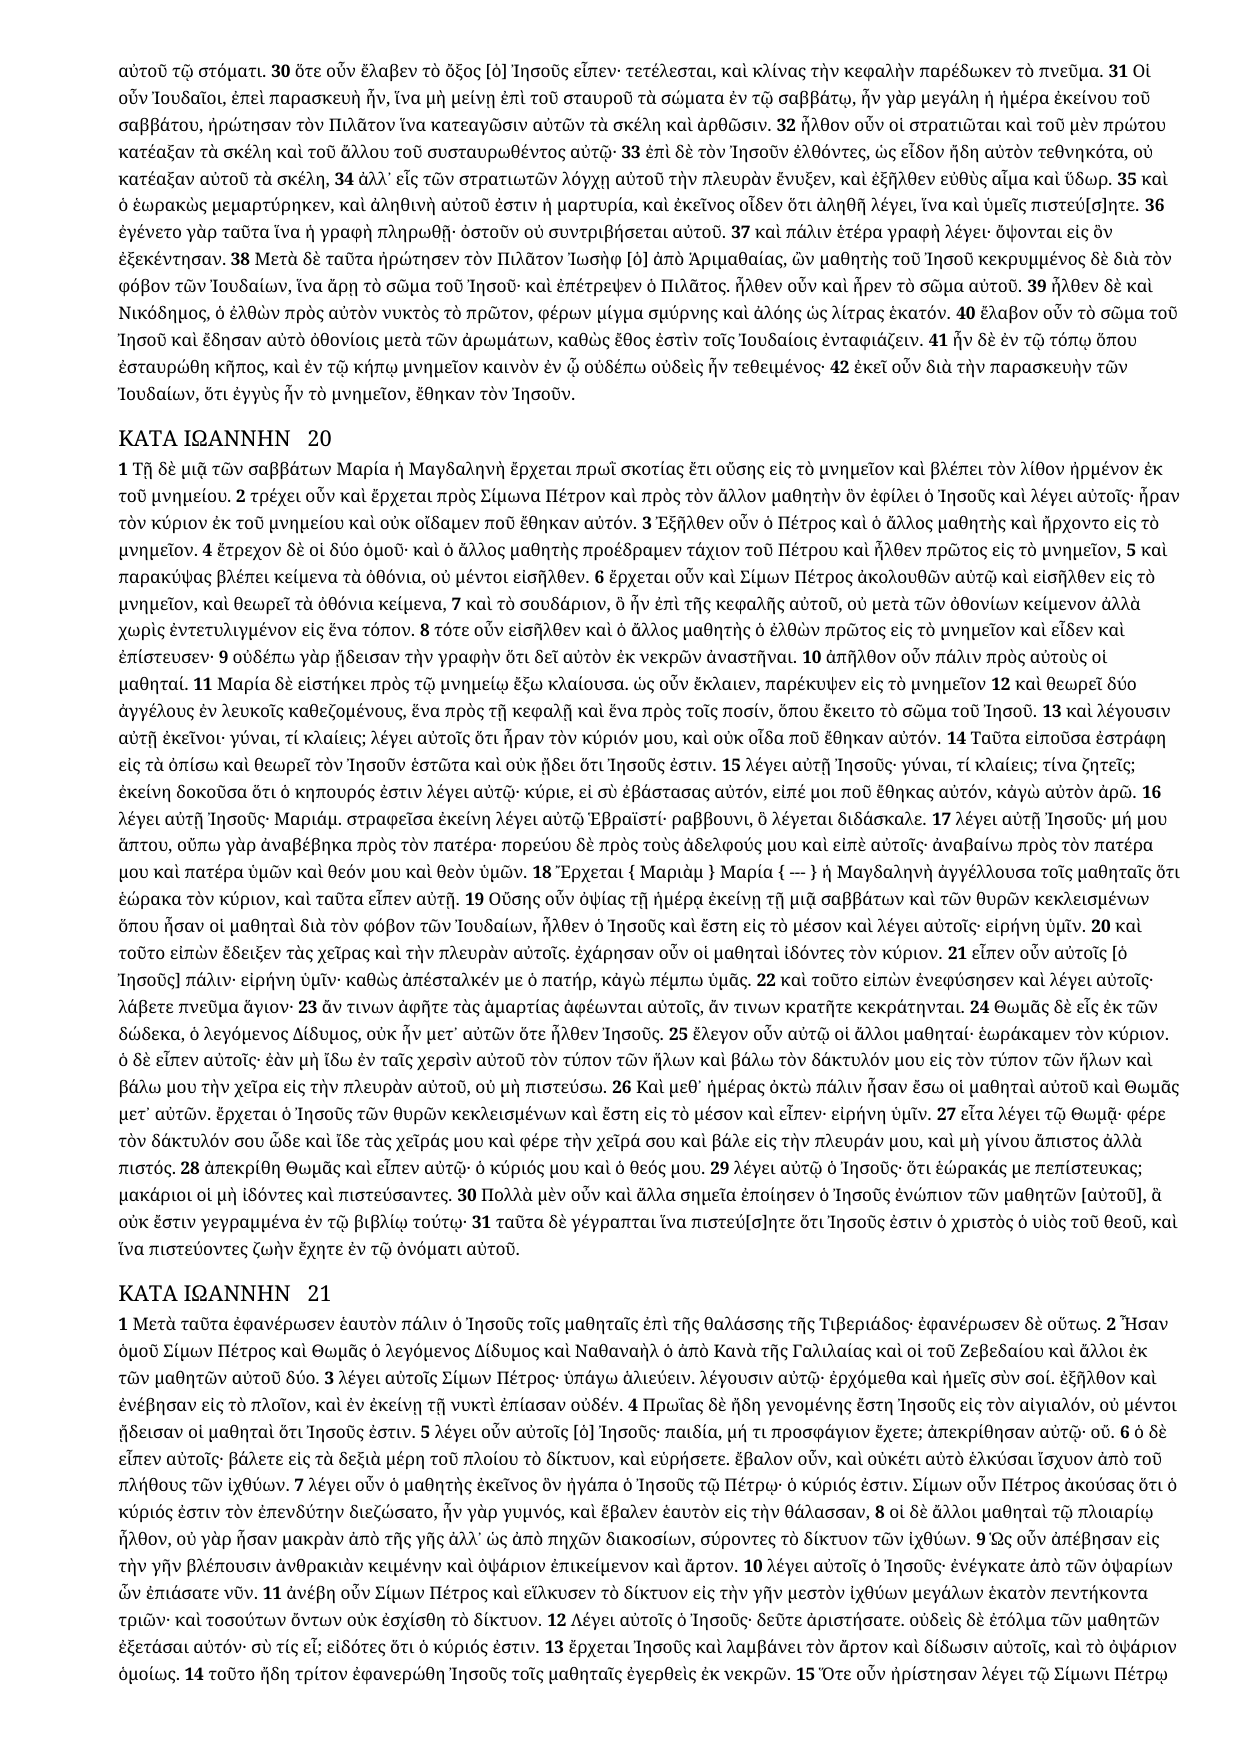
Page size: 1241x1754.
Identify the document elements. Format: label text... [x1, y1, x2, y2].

text αὐτοῦ τῷ στόματι. 30 ὅτε οὖν ἔλαβεν τὸ ὄξος [ὁ] Ἰησοῦς εἶπεν· τετέλεσται, καὶ κλίνας τὴν κεφαλὴν παρέδωκεν τὸ πνεῦμα. 31 Οἱ οὖν Ἰουδαῖοι, ἐπεὶ παρασκευὴ ἦν, ἵνα μὴ μείνῃ ἐπὶ τοῦ σταυροῦ τὰ σώματα ἐν τῷ σαββάτῳ, ἦν γὰρ μεγάλη ἡ ἡμέρα ἐκείνου τοῦ σαββάτου, ἠρώτησαν τὸν Πιλᾶτον ἵνα κατεαγῶσιν αὐτῶν τὰ σκέλη καὶ ἀρθῶσιν. 32 ἦλθον οὖν οἱ στρατιῶται καὶ τοῦ μὲν πρώτου κατέαξαν τὰ σκέλη καὶ τοῦ ἄλλου τοῦ συσταυρωθέντος αὐτῷ· 33 ἐπὶ δὲ τὸν Ἰησοῦν ἐλθόντες, ὡς εἶδον ἤδη αὐτὸν τεθνηκότα, οὐ κατέαξαν αὐτοῦ τὰ σκέλη, 34 ἀλλ᾽ εἷς τῶν στρατιωτῶν λόγχῃ αὐτοῦ τὴν πλευρὰν ἔνυξεν, καὶ ἐξῆλθεν εὐθὺς αἷμα καὶ ὕδωρ. 35 καὶ ὁ ἑωρακὼς μεμαρτύρηκεν, καὶ ἀληθινὴ αὐτοῦ ἐστιν ἡ μαρτυρία, καὶ ἐκεῖνος οἶδεν ὅτι ἀληθῆ λέγει, ἵνα καὶ ὑμεῖς πιστεύ[σ]ητε. 36 ἐγένετο γὰρ ταῦτα ἵνα ἡ γραφὴ πληρωθῇ· ὀστοῦν οὐ συντριβήσεται αὐτοῦ. 37 καὶ πάλιν ἑτέρα γραφὴ λέγει· ὄψονται εἰς ὃν ἐξεκέντησαν. 38 Μετὰ δὲ ταῦτα ἠρώτησεν τὸν Πιλᾶτον Ἰωσὴφ [ὁ] ἀπὸ Ἁριμαθαίας, ὢν μαθητὴς τοῦ Ἰησοῦ κεκρυμμένος δὲ διὰ τὸν φόβον τῶν Ἰουδαίων, ἵνα ἄρῃ τὸ σῶμα τοῦ Ἰησοῦ· καὶ ἐπέτρεψεν ὁ Πιλᾶτος. ἦλθεν οὖν καὶ ἦρεν τὸ σῶμα αὐτοῦ. 39 ἦλθεν δὲ καὶ Νικόδημος, ὁ ἐλθὼν πρὸς αὐτὸν νυκτὸς τὸ πρῶτον, φέρων μίγμα σμύρνης καὶ ἀλόης ὡς λίτρας ἑκατόν. 40 ἔλαβον οὖν τὸ σῶμα τοῦ Ἰησοῦ καὶ ἔδησαν αὐτὸ ὀθονίοις μετὰ τῶν ἀρωμάτων, καθὼς ἔθος ἐστὶν τοῖς Ἰουδαίοις ἐνταφιάζειν. 41 ἦν δὲ ἐν τῷ τόπῳ ὅπου ἐσταυρώθη κῆπος, καὶ ἐν τῷ κήπῳ μνημεῖον καινὸν ἐν ᾧ οὐδέπω οὐδεὶς ἦν τεθειμένος· 42 ἐκεῖ οὖν διὰ τὴν παρασκευὴν τῶν Ἰουδαίων, ὅτι ἐγγὺς ἦν τὸ μνημεῖον, ἔθηκαν τὸν Ἰησοῦν. [118, 59, 1181, 405]
text ΚΑΤΑ ΙΩΑΝΝΗΝ 20 [118, 423, 1181, 453]
text 1 Τῇ δὲ μιᾷ τῶν σαββάτων Μαρία ἡ Μαγδαληνὴ ἔρχεται πρωῒ σκοτίας ἔτι οὔσης εἰς τὸ μνημεῖον καὶ βλέπει τὸν λίθον ἠρμένον ἐκ τοῦ μνημείου. 2 τρέχει οὖν καὶ ἔρχεται πρὸς Σίμωνα Πέτρον καὶ πρὸς τὸν ἄλλον μαθητὴν ὃν ἐφίλει ὁ Ἰησοῦς καὶ λέγει αὐτοῖς· ἦραν τὸν κύριον ἐκ τοῦ μνημείου καὶ οὐκ οἴδαμεν ποῦ ἔθηκαν αὐτόν. 3 Ἐξῆλθεν οὖν ὁ Πέτρος καὶ ὁ ἄλλος μαθητὴς καὶ ἤρχοντο εἰς τὸ μνημεῖον. 4 ἔτρεχον δὲ οἱ δύο ὁμοῦ· καὶ ὁ ἄλλος μαθητὴς προέδραμεν τάχιον τοῦ Πέτρου καὶ ἦλθεν πρῶτος εἰς τὸ μνημεῖον, 5 καὶ παρακύψας βλέπει κείμενα τὰ ὀθόνια, οὐ μέντοι εἰσῆλθεν. 6 ἔρχεται οὖν καὶ Σίμων Πέτρος ἀκολουθῶν αὐτῷ καὶ εἰσῆλθεν εἰς τὸ μνημεῖον, καὶ θεωρεῖ τὰ ὀθόνια κείμενα, 7 καὶ τὸ σουδάριον, ὃ ἦν ἐπὶ τῆς κεφαλῆς αὐτοῦ, οὐ μετὰ τῶν ὀθονίων κείμενον ἀλλὰ χωρὶς ἐντετυλιγμένον εἰς ἕνα τόπον. 8 τότε οὖν εἰσῆλθεν καὶ ὁ ἄλλος μαθητὴς ὁ ἐλθὼν πρῶτος εἰς τὸ μνημεῖον καὶ εἶδεν καὶ ἐπίστευσεν· 9 οὐδέπω γὰρ ᾔδεισαν τὴν γραφὴν ὅτι δεῖ αὐτὸν ἐκ νεκρῶν ἀναστῆναι. 10 ἀπῆλθον οὖν πάλιν πρὸς αὐτοὺς οἱ μαθηταί. 11 Μαρία δὲ εἱστήκει πρὸς τῷ μνημείῳ ἔξω κλαίουσα. ὡς οὖν ἔκλαιεν, παρέκυψεν εἰς τὸ μνημεῖον 12 καὶ θεωρεῖ δύο ἀγγέλους ἐν λευκοῖς καθεζομένους, ἕνα πρὸς τῇ κεφαλῇ καὶ ἕνα πρὸς τοῖς ποσίν, ὅπου ἔκειτο τὸ σῶμα τοῦ Ἰησοῦ. 13 καὶ λέγουσιν αὐτῇ ἐκεῖνοι· γύναι, τί κλαίεις; λέγει αὐτοῖς ὅτι ἦραν τὸν κύριόν μου, καὶ οὐκ οἶδα ποῦ ἔθηκαν αὐτόν. 14 Ταῦτα εἰποῦσα ἐστράφη εἰς τὰ ὀπίσω καὶ θεωρεῖ τὸν Ἰησοῦν ἑστῶτα καὶ οὐκ ᾔδει ὅτι Ἰησοῦς ἐστιν. 15 λέγει αὐτῇ Ἰησοῦς· γύναι, τί κλαίεις; τίνα ζητεῖς; ἐκείνη δοκοῦσα ὅτι ὁ κηπουρός ἐστιν λέγει αὐτῷ· κύριε, εἰ σὺ ἐβάστασας αὐτόν, εἰπέ μοι ποῦ ἔθηκας αὐτόν, κἀγὼ αὐτὸν ἀρῶ. 16 λέγει αὐτῇ Ἰησοῦς· Μαριάμ. στραφεῖσα ἐκείνη λέγει αὐτῷ Ἑβραϊστί· ραββουνι, ὃ λέγεται διδάσκαλε. 17 λέγει αὐτῇ Ἰησοῦς· μή μου ἅπτου, οὔπω γὰρ ἀναβέβηκα πρὸς τὸν πατέρα· πορεύου δὲ πρὸς τοὺς ἀδελφούς μου καὶ εἰπὲ αὐτοῖς· ἀναβαίνω πρὸς τὸν πατέρα μου καὶ πατέρα ὑμῶν καὶ θεόν μου καὶ θεὸν ὑμῶν. 18 Ἔρχεται { Μαριὰμ } Μαρία { --- } ἡ Μαγδαληνὴ ἀγγέλλουσα τοῖς μαθηταῖς ὅτι ἑώρακα τὸν κύριον, καὶ ταῦτα εἶπεν αὐτῇ. 19 Οὔσης οὖν ὀψίας τῇ ἡμέρᾳ ἐκείνῃ τῇ μιᾷ σαββάτων καὶ τῶν θυρῶν κεκλεισμένων ὅπου ἦσαν οἱ μαθηταὶ διὰ τὸν φόβον τῶν Ἰουδαίων, ἦλθεν ὁ Ἰησοῦς καὶ ἔστη εἰς τὸ μέσον καὶ λέγει αὐτοῖς· εἰρήνη ὑμῖν. 20 καὶ τοῦτο εἰπὼν ἔδειξεν τὰς χεῖρας καὶ τὴν πλευρὰν αὐτοῖς. ἐχάρησαν οὖν οἱ μαθηταὶ ἰδόντες τὸν κύριον. 21 εἶπεν οὖν αὐτοῖς [ὁ Ἰησοῦς] πάλιν· εἰρήνη ὑμῖν· καθὼς ἀπέσταλκέν με ὁ πατήρ, κἀγὼ πέμπω ὑμᾶς. 22 καὶ τοῦτο εἰπὼν ἐνεφύσησεν καὶ λέγει αὐτοῖς· λάβετε πνεῦμα ἅγιον· 23 ἄν τινων ἀφῆτε τὰς ἁμαρτίας ἀφέωνται αὐτοῖς, ἄν τινων κρατῆτε κεκράτηνται. 24 Θωμᾶς δὲ εἷς ἐκ τῶν δώδεκα, ὁ λεγόμενος Δίδυμος, οὐκ ἦν μετ᾽ αὐτῶν ὅτε ἦλθεν Ἰησοῦς. 25 ἔλεγον οὖν αὐτῷ οἱ ἄλλοι μαθηταί· ἑωράκαμεν τὸν κύριον. ὁ δὲ εἶπεν αὐτοῖς· ἐὰν μὴ ἴδω ἐν ταῖς χερσὶν αὐτοῦ τὸν τύπον τῶν ἥλων καὶ βάλω τὸν δάκτυλόν μου εἰς τὸν τύπον τῶν ἥλων καὶ βάλω μου τὴν χεῖρα εἰς τὴν πλευρὰν αὐτοῦ, οὐ μὴ πιστεύσω. 26 Καὶ μεθ᾽ ἡμέρας ὀκτὼ πάλιν ἦσαν ἔσω οἱ μαθηταὶ αὐτοῦ καὶ Θωμᾶς μετ᾽ αὐτῶν. ἔρχεται ὁ Ἰησοῦς τῶν θυρῶν κεκλεισμένων καὶ ἔστη εἰς τὸ μέσον καὶ εἶπεν· εἰρήνη ὑμῖν. 27 εἶτα λέγει τῷ Θωμᾷ· φέρε τὸν δάκτυλόν σου ὧδε καὶ ἴδε τὰς χεῖράς μου καὶ φέρε τὴν χεῖρά σου καὶ βάλε εἰς τὴν πλευράν μου, καὶ μὴ γίνου ἄπιστος ἀλλὰ πιστός. 28 ἀπεκρίθη Θωμᾶς καὶ εἶπεν αὐτῷ· ὁ κύριός μου καὶ ὁ θεός μου. 29 λέγει αὐτῷ ὁ Ἰησοῦς· ὅτι ἑώρακάς με πεπίστευκας; μακάριοι οἱ μὴ ἰδόντες καὶ πιστεύσαντες. 30 Πολλὰ μὲν οὖν καὶ ἄλλα σημεῖα ἐποίησεν ὁ Ἰησοῦς ἐνώπιον τῶν μαθητῶν [αὐτοῦ], ἃ οὐκ ἔστιν γεγραμμένα ἐν τῷ βιβλίῳ τούτῳ· 31 ταῦτα δὲ γέγραπται ἵνα πιστεύ[σ]ητε ὅτι Ἰησοῦς ἐστιν ὁ χριστὸς ὁ υἱὸς τοῦ θεοῦ, καὶ ἵνα πιστεύοντες ζωὴν ἔχητε ἐν τῷ ὀνόματι αὐτοῦ. [118, 457, 1181, 1260]
text ΚΑΤΑ ΙΩΑΝΝΗΝ 21 [118, 1278, 1181, 1308]
text 1 Μετὰ ταῦτα ἐφανέρωσεν ἑαυτὸν πάλιν ὁ Ἰησοῦς τοῖς μαθηταῖς ἐπὶ τῆς θαλάσσης τῆς Τιβεριάδος· ἐφανέρωσεν δὲ οὕτως. 2 Ἦσαν ὁμοῦ Σίμων Πέτρος καὶ Θωμᾶς ὁ λεγόμενος Δίδυμος καὶ Ναθαναὴλ ὁ ἀπὸ Κανὰ τῆς Γαλιλαίας καὶ οἱ τοῦ Ζεβεδαίου καὶ ἄλλοι ἐκ τῶν μαθητῶν αὐτοῦ δύο. 3 λέγει αὐτοῖς Σίμων Πέτρος· ὑπάγω ἁλιεύειν. λέγουσιν αὐτῷ· ἐρχόμεθα καὶ ἡμεῖς σὺν σοί. ἐξῆλθον καὶ ἐνέβησαν εἰς τὸ πλοῖον, καὶ ἐν ἐκείνῃ τῇ νυκτὶ ἐπίασαν οὐδέν. 4 Πρωΐας δὲ ἤδη γενομένης ἔστη Ἰησοῦς εἰς τὸν αἰγιαλόν, οὐ μέντοι ᾔδεισαν οἱ μαθηταὶ ὅτι Ἰησοῦς ἐστιν. 5 λέγει οὖν αὐτοῖς [ὁ] Ἰησοῦς· παιδία, μή τι προσφάγιον ἔχετε; ἀπεκρίθησαν αὐτῷ· οὔ. 6 ὁ δὲ εἶπεν αὐτοῖς· βάλετε εἰς τὰ δεξιὰ μέρη τοῦ πλοίου τὸ δίκτυον, καὶ εὑρήσετε. ἔβαλον οὖν, καὶ οὐκέτι αὐτὸ ἑλκύσαι ἴσχυον ἀπὸ τοῦ πλήθους τῶν ἰχθύων. 7 λέγει οὖν ὁ μαθητὴς ἐκεῖνος ὃν ἠγάπα ὁ Ἰησοῦς τῷ Πέτρῳ· ὁ κύριός ἐστιν. Σίμων οὖν Πέτρος ἀκούσας ὅτι ὁ κύριός ἐστιν τὸν ἐπενδύτην διεζώσατο, ἦν γὰρ γυμνός, καὶ ἔβαλεν ἑαυτὸν εἰς τὴν θάλασσαν, 8 οἱ δὲ ἄλλοι μαθηταὶ τῷ πλοιαρίῳ ἦλθον, οὐ γὰρ ἦσαν μακρὰν ἀπὸ τῆς γῆς ἀλλ᾽ ὡς ἀπὸ πηχῶν διακοσίων, σύροντες τὸ δίκτυον τῶν ἰχθύων. 9 Ὡς οὖν ἀπέβησαν εἰς τὴν γῆν βλέπουσιν ἀνθρακιὰν κειμένην καὶ ὀψάριον ἐπικείμενον καὶ ἄρτον. 10 λέγει αὐτοῖς ὁ Ἰησοῦς· ἐνέγκατε ἀπὸ τῶν ὀψαρίων ὧν ἐπιάσατε νῦν. 11 ἀνέβη οὖν Σίμων Πέτρος καὶ εἵλκυσεν τὸ δίκτυον εἰς τὴν γῆν μεστὸν ἰχθύων μεγάλων ἑκατὸν πεντήκοντα τριῶν· καὶ τοσούτων ὄντων οὐκ ἐσχίσθη τὸ δίκτυον. 12 Λέγει αὐτοῖς ὁ Ἰησοῦς· δεῦτε ἀριστήσατε. οὐδεὶς δὲ ἐτόλμα τῶν μαθητῶν ἐξετάσαι αὐτόν· σὺ τίς εἶ; εἰδότες ὅτι ὁ κύριός ἐστιν. 13 ἔρχεται Ἰησοῦς καὶ λαμβάνει τὸν ἄρτον καὶ δίδωσιν αὐτοῖς, καὶ τὸ ὀψάριον ὁμοίως. 14 τοῦτο ἤδη τρίτον ἐφανερώθη Ἰησοῦς τοῖς μαθηταῖς ἐγερθεὶς ἐκ νεκρῶν. 15 Ὅτε οὖν ἠρίστησαν λέγει τῷ Σίμωνι Πέτρῳ [118, 1312, 1181, 1685]
